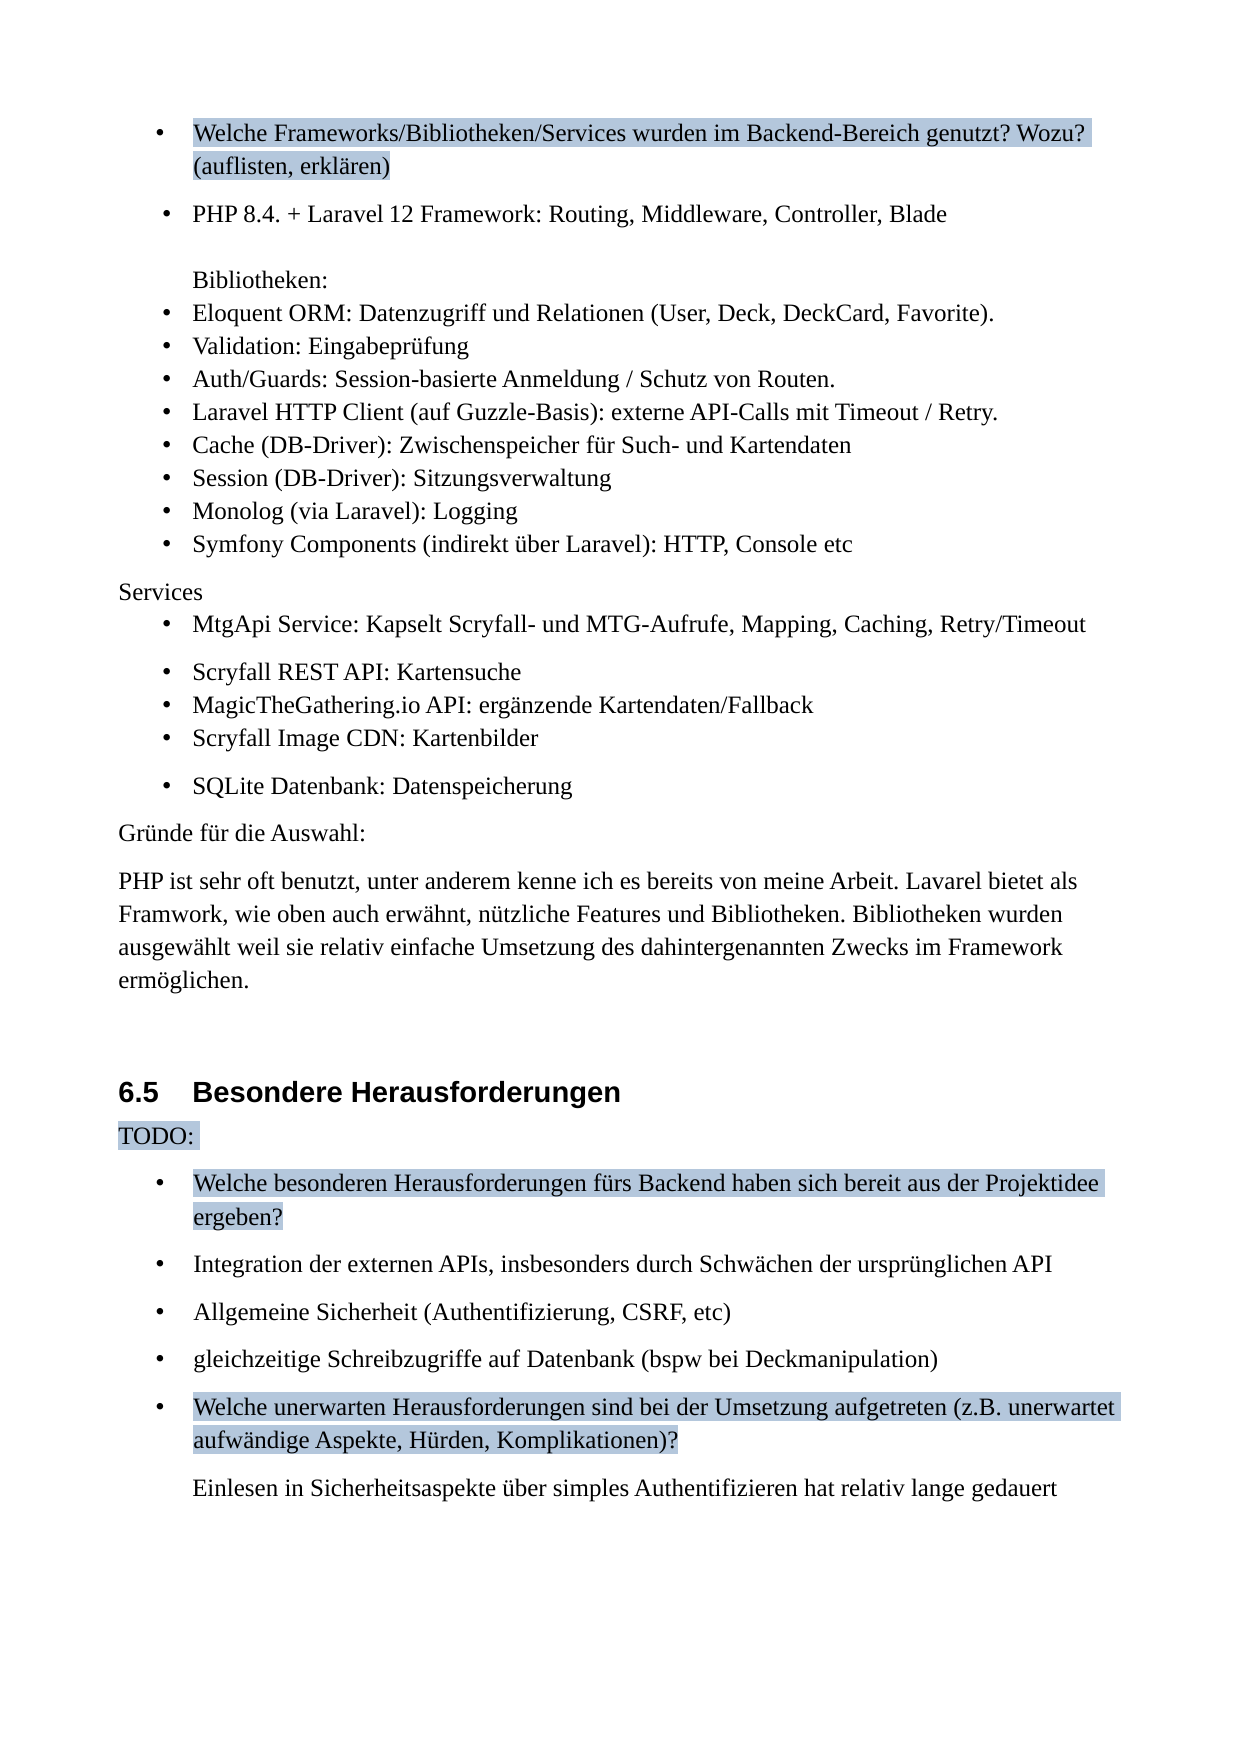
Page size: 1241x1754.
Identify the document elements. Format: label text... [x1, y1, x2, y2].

list Welche besonderen Herausforderungen fürs Backend haben sich bereit aus der Projektidee ergeben? [156, 1168, 1122, 1230]
list Bibliotheken: [162, 265, 1122, 293]
subtitle Besondere Herausforderungen [118, 1075, 1122, 1108]
list Cache (DB‑Driver): Zwischenspeicher für Such‑ und Kartendaten [162, 430, 1122, 459]
list Session (DB‑Driver): Sitzungsverwaltung [162, 463, 1122, 492]
list Eloquent ORM: Datenzugriff und Relationen (User, Deck, DeckCard, Favorite). [162, 298, 1122, 327]
list Welche Frameworks/Bibliotheken/Services wurden im Backend-Bereich genutzt? Wozu? (auflisten, erklären) [156, 118, 1122, 180]
text Einlesen in Sicherheitsaspekte über simples Authentifizieren hat relativ lange gedauert [118, 1473, 1122, 1501]
list SQLite Datenbank: Datenspeicherung [162, 771, 1122, 799]
list MtgApi Service: Kapselt Scryfall‑ und MTG‑Aufrufe, Mapping, Caching, Retry/Timeout [162, 609, 1122, 638]
list Monolog (via Laravel): Logging [162, 496, 1122, 525]
list Scryfall REST API: Kartensuche [162, 657, 1122, 686]
text PHP ist sehr oft benutzt, unter anderem kenne ich es bereits von meine Arbeit. Lavarel bietet als Framwork, wie oben auch erwähnt, nützliche Features und Bibliotheken. Bibliotheken wurden ausgewählt weil sie relativ einfache Umsetzung des dahintergenannten Zwecks im Framework ermöglichen. [118, 866, 1122, 994]
text Services [118, 577, 1122, 605]
list Scryfall Image CDN: Kartenbilder [162, 723, 1122, 752]
list Laravel HTTP Client (auf Guzzle‑Basis): externe API‑Calls mit Timeout / Retry. [162, 397, 1122, 426]
list MagicTheGathering.io API: ergänzende Kartendaten/Fallback [162, 690, 1122, 719]
list gleichzeitige Schreibzugriffe auf Datenbank (bspw bei Deckmanipulation) [156, 1344, 1122, 1373]
text TODO: [118, 1121, 1122, 1150]
list Welche unerwarten Herausforderungen sind bei der Umsetzung aufgetreten (z.B. unerwartet aufwändige Aspekte, Hürden, Komplikationen)? [156, 1392, 1122, 1454]
list PHP 8.4. + Laravel 12 Framework: Routing, Middleware, Controller, Blade [162, 199, 1122, 227]
list Symfony Components (indirekt über Laravel): HTTP, Console etc [162, 529, 1122, 558]
text Gründe für die Auswahl: [118, 818, 1122, 847]
list Allgemeine Sicherheit (Authentifizierung, CSRF, etc) [156, 1297, 1122, 1326]
list Auth/Guards: Session‑basierte Anmeldung / Schutz von Routen. [162, 364, 1122, 393]
list Integration der externen APIs, insbesonders durch Schwächen der ursprünglichen API [156, 1249, 1122, 1278]
list Validation: Eingabeprüfung [162, 331, 1122, 359]
